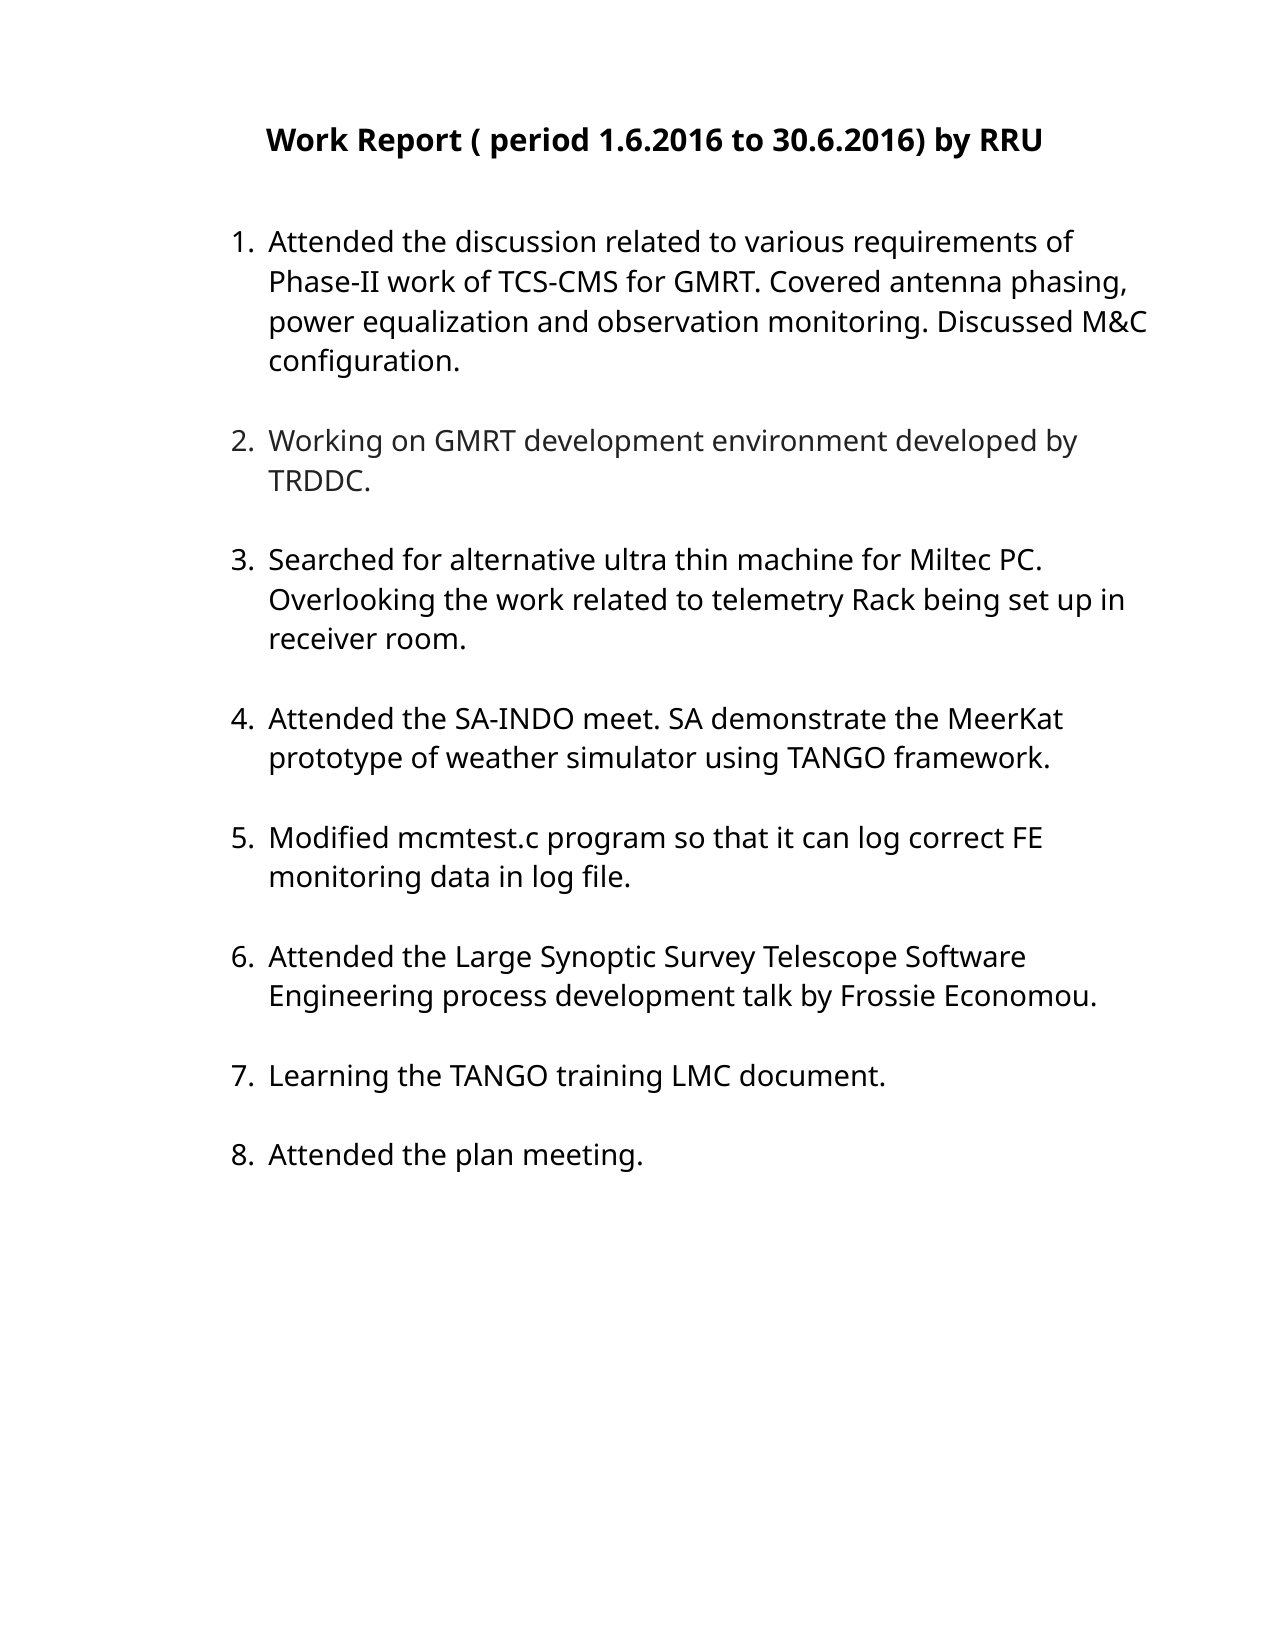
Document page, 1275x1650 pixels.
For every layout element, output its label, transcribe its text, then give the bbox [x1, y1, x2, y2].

text Work Report ( period 1.6.2016 to 30.6.2016) by RRU [118, 118, 1157, 161]
list Modified mcmtest.c program so that it can log correct FE monitoring data in log file. [231, 817, 1157, 896]
list Learning the TANGO training LMC document. [231, 1055, 1157, 1095]
list Attended the SA-INDO meet. SA demonstrate the MeerKat prototype of weather simulator using TANGO framework. [231, 698, 1157, 777]
list Attended the Large Synoptic Survey Telescope Software Engineering process development talk by Frossie Economou. [231, 936, 1157, 1015]
list Attended the discussion related to various requirements of Phase-II work of TCS-CMS for GMRT. Covered antenna phasing, power equalization and observation monitoring. Discussed M&C configuration. [231, 222, 1157, 380]
list Attended the plan meeting. [231, 1134, 1157, 1174]
list Searched for alternative ultra thin machine for Miltec PC. Overlooking the work related to telemetry Rack being set up in receiver room. [231, 539, 1157, 658]
list Working on GMRT development environment developed by TRDDC. [231, 420, 1157, 499]
